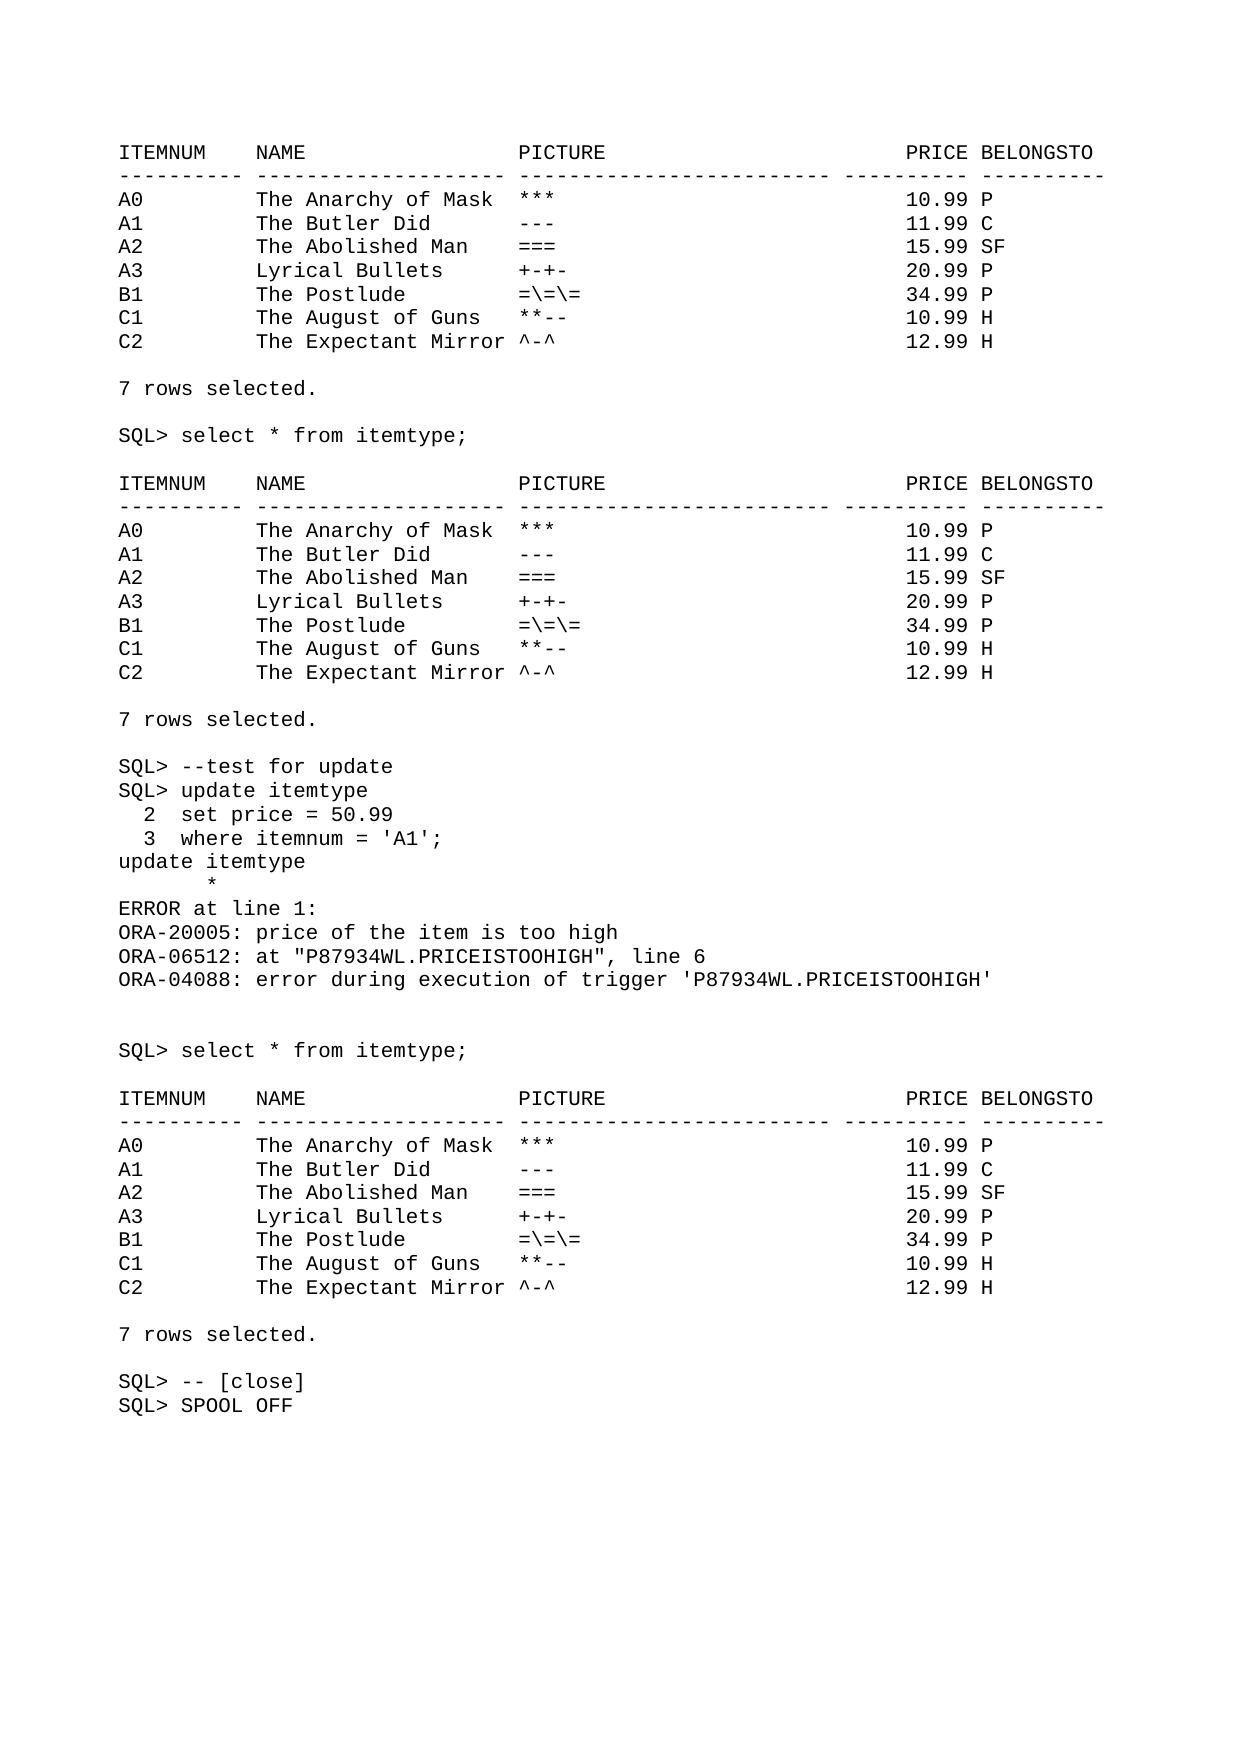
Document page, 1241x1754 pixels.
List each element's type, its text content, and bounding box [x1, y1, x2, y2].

text A1 The Butler Did --- 11.99 C [118, 213, 1122, 236]
text SQL> update itemtype [118, 780, 1122, 804]
text SQL> select * from itemtype; [118, 1040, 1122, 1064]
text A2 The Abolished Man === 15.99 SF [118, 236, 1122, 260]
text A0 The Anarchy of Mask *** 10.99 P [118, 520, 1122, 544]
text C2 The Expectant Mirror ^-^ 12.99 H [118, 662, 1122, 686]
text A0 The Anarchy of Mask *** 10.99 P [118, 189, 1122, 213]
text B1 The Postlude =\=\= 34.99 P [118, 284, 1122, 307]
text A0 The Anarchy of Mask *** 10.99 P [118, 1135, 1122, 1158]
text SQL> SPOOL OFF [118, 1395, 1122, 1419]
text B1 The Postlude =\=\= 34.99 P [118, 1229, 1122, 1253]
text A1 The Butler Did --- 11.99 C [118, 544, 1122, 567]
text C1 The August of Guns **-- 10.99 H [118, 638, 1122, 662]
text ---------- -------------------- ------------------------- ---------- ---------- [118, 165, 1122, 189]
text A2 The Abolished Man === 15.99 SF [118, 1182, 1122, 1206]
text C2 The Expectant Mirror ^-^ 12.99 H [118, 331, 1122, 354]
text A1 The Butler Did --- 11.99 C [118, 1158, 1122, 1182]
text ORA-06512: at "P87934WL.PRICEISTOOHIGH", line 6 [118, 946, 1122, 969]
text ---------- -------------------- ------------------------- ---------- ---------- [118, 1111, 1122, 1135]
text ORA-04088: error during execution of trigger 'P87934WL.PRICEISTOOHIGH' [118, 969, 1122, 993]
text A3 Lyrical Bullets +-+- 20.99 P [118, 591, 1122, 615]
text 7 rows selected. [118, 1324, 1122, 1348]
text B1 The Postlude =\=\= 34.99 P [118, 615, 1122, 638]
text 7 rows selected. [118, 378, 1122, 402]
text ---------- -------------------- ------------------------- ---------- ---------- [118, 496, 1122, 520]
text A3 Lyrical Bullets +-+- 20.99 P [118, 1206, 1122, 1229]
text * [118, 875, 1122, 898]
text ERROR at line 1: [118, 898, 1122, 922]
text 3 where itemnum = 'A1'; [118, 827, 1122, 851]
text ITEMNUM NAME PICTURE PRICE BELONGSTO [118, 473, 1122, 496]
text ITEMNUM NAME PICTURE PRICE BELONGSTO [118, 142, 1122, 165]
text A2 The Abolished Man === 15.99 SF [118, 567, 1122, 591]
text update itemtype [118, 851, 1122, 875]
text SQL> --test for update [118, 757, 1122, 780]
text C1 The August of Guns **-- 10.99 H [118, 307, 1122, 331]
text C1 The August of Guns **-- 10.99 H [118, 1253, 1122, 1277]
text 2 set price = 50.99 [118, 804, 1122, 827]
text SQL> select * from itemtype; [118, 426, 1122, 449]
text A3 Lyrical Bullets +-+- 20.99 P [118, 260, 1122, 284]
text C2 The Expectant Mirror ^-^ 12.99 H [118, 1277, 1122, 1300]
text 7 rows selected. [118, 709, 1122, 733]
text ITEMNUM NAME PICTURE PRICE BELONGSTO [118, 1088, 1122, 1111]
text SQL> -- [close] [118, 1371, 1122, 1395]
text ORA-20005: price of the item is too high [118, 922, 1122, 946]
